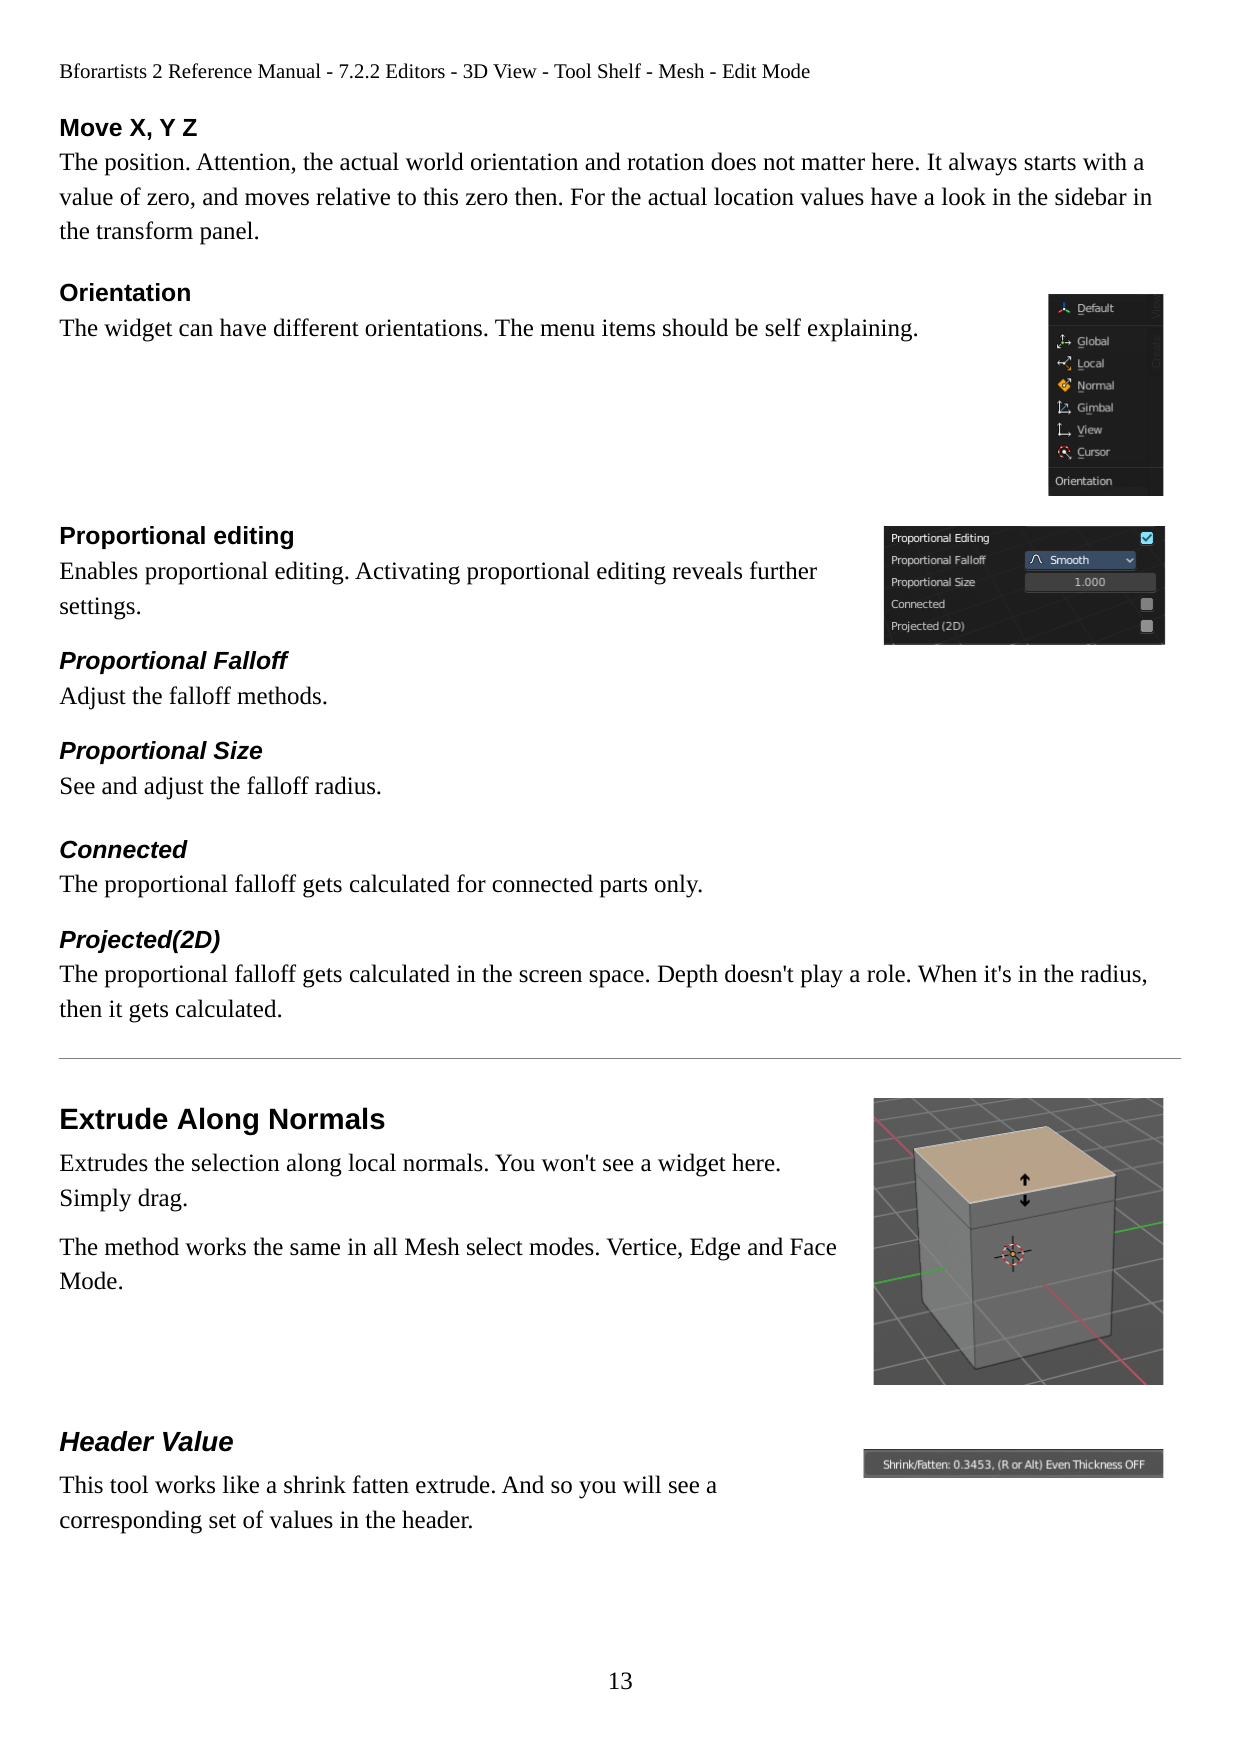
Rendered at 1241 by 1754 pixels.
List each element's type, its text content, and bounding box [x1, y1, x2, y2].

picture [873, 1098, 1164, 1385]
subtitle Projected(2D) [59, 925, 1181, 953]
picture [883, 526, 1166, 645]
text See and adjust the falloff radius. [59, 771, 1181, 800]
picture [1048, 294, 1164, 496]
text The proportional falloff gets calculated in the screen space. Depth doesn't play a role. When it's in the radius, then it gets calculated. [59, 959, 1181, 1023]
subtitle Extrude Along Normals [59, 1102, 873, 1136]
subtitle Connected [59, 835, 1181, 863]
subtitle [1164, 1102, 1181, 1136]
text The position. Attention, the actual world orientation and rotation does not matter here. It always starts with a value of zero, and moves relative to this zero then. For the actual location values have a look in the sidebar in the transform panel. [59, 147, 1181, 245]
subtitle Proportional Falloff [59, 646, 1181, 674]
subtitle Proportional editing [59, 521, 1181, 550]
text Enables proportional editing. Activating proportional editing reveals further settings. [59, 556, 883, 619]
text This tool works like a shrink fatten extrude. And so you will see a corresponding set of values in the header. [59, 1470, 1181, 1533]
subtitle Proportional Size [59, 736, 1181, 765]
text The method works the same in all Mesh select modes. Vertice, Edge and Face Mode. [59, 1232, 873, 1295]
subtitle Move X, Y Z [59, 113, 1181, 141]
text Adjust the falloff methods. [59, 681, 1181, 709]
subtitle Orientation [59, 278, 1181, 306]
text Extrudes the selection along local normals. You won't see a widget here. Simply drag. [59, 1148, 873, 1211]
picture [863, 1449, 1164, 1478]
subtitle Header Value [59, 1426, 1181, 1458]
text The proportional falloff gets calculated for connected parts only. [59, 869, 1181, 898]
text The widget can have different orientations. The menu items should be self explaining. [59, 313, 1048, 341]
